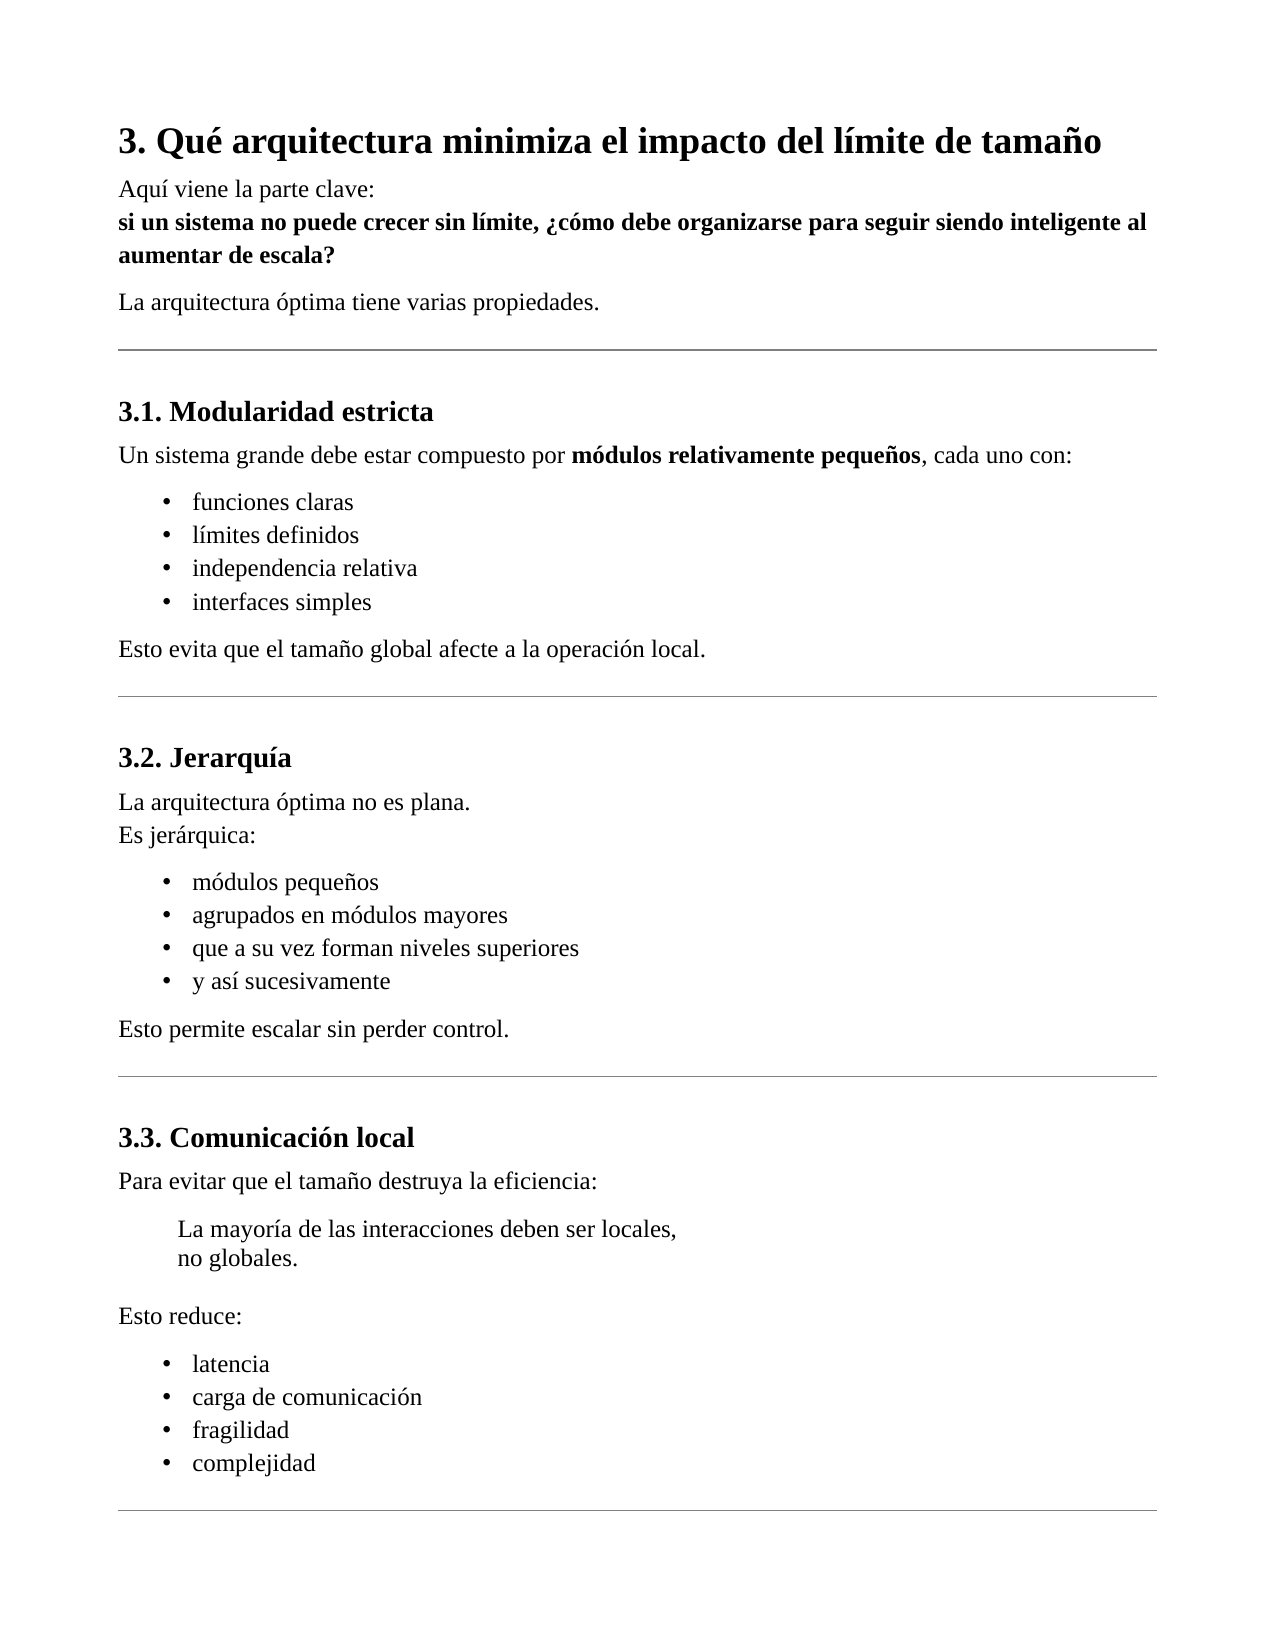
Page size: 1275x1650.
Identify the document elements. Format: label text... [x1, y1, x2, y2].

list carga de comunicación [162, 1382, 1157, 1410]
list complejidad [162, 1448, 1157, 1476]
list módulos pequeños [162, 867, 1157, 896]
text Aquí viene la parte clave: si un sistema no puede crecer sin límite, ¿cómo debe organizarse para seguir siendo inteligente al aumentar de escala? [118, 174, 1157, 268]
list que a su vez forman niveles superiores [162, 933, 1157, 962]
list fragilidad [162, 1415, 1157, 1443]
list agrupados en módulos mayores [162, 900, 1157, 929]
text Esto reduce: [118, 1301, 1157, 1330]
list interfaces simples [162, 587, 1157, 615]
text Un sistema grande debe estar compuesto por módulos relativamente pequeños, cada uno con: [118, 440, 1157, 469]
text Esto evita que el tamaño global afecte a la operación local. [118, 634, 1157, 663]
subtitle 3.3. Comunicación local [118, 1120, 1157, 1154]
text La arquitectura óptima tiene varias propiedades. [118, 287, 1157, 316]
subtitle 3.1. Modularidad estricta [118, 394, 1157, 427]
text Para evitar que el tamaño destruya la eficiencia: [118, 1166, 1157, 1195]
subtitle 3. Qué arquitectura minimiza el impacto del límite de tamaño [118, 118, 1157, 161]
list límites definidos [162, 521, 1157, 549]
text La arquitectura óptima no es plana. Es jerárquica: [118, 787, 1157, 848]
list latencia [162, 1349, 1157, 1377]
text La mayoría de las interacciones deben ser locales, no globales. [177, 1214, 1098, 1272]
list y así sucesivamente [162, 966, 1157, 995]
subtitle 3.2. Jerarquía [118, 741, 1157, 774]
text Esto permite escalar sin perder control. [118, 1014, 1157, 1043]
list funciones claras [162, 487, 1157, 516]
list independencia relativa [162, 553, 1157, 582]
